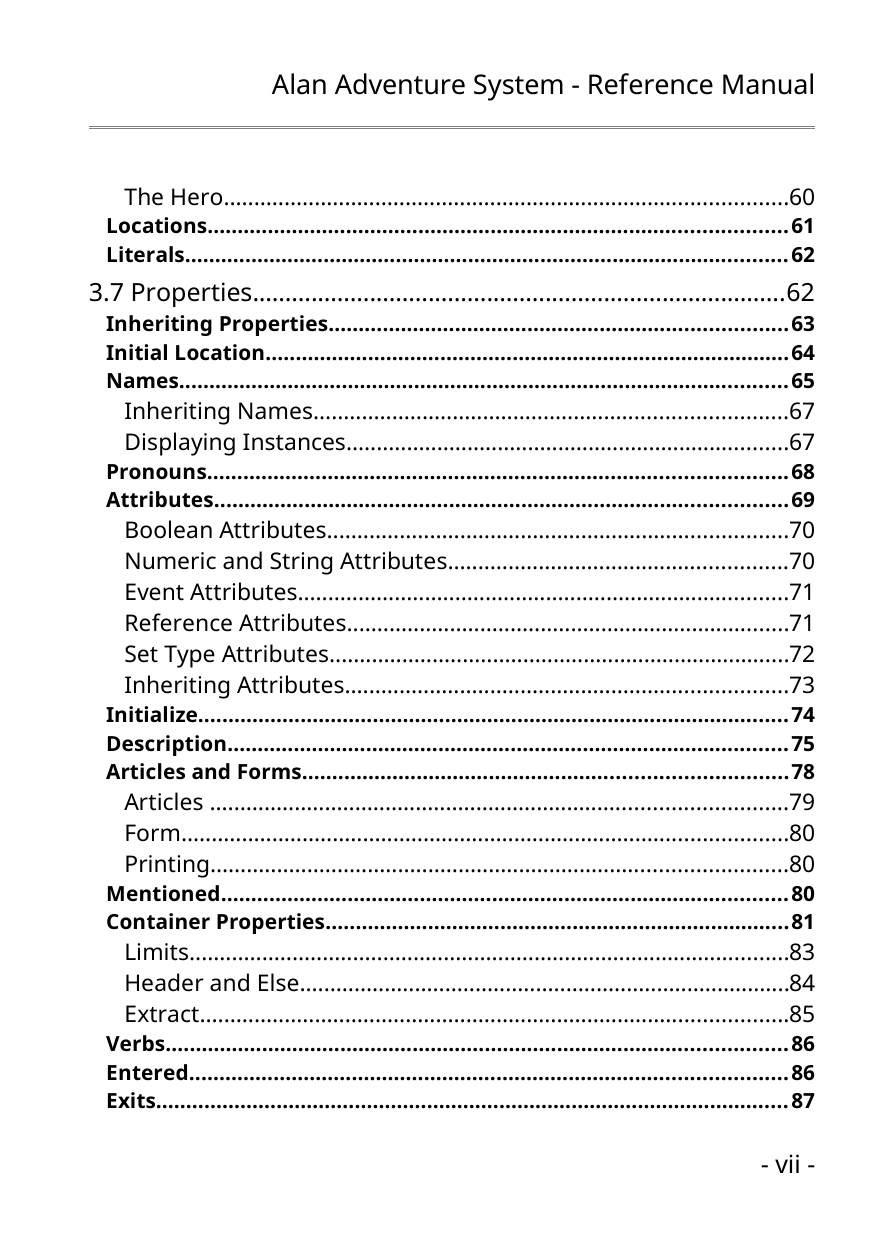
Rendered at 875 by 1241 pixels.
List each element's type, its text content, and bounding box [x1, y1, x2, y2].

text Set Type Attributes 72 [118, 638, 815, 669]
text Container Properties 81 [100, 907, 815, 936]
text Exits 87 [100, 1086, 815, 1114]
text Numeric and String Attributes 70 [118, 545, 815, 576]
text Reference Attributes 71 [118, 607, 815, 638]
text Boolean Attributes 70 [118, 514, 815, 545]
text Names 65 [100, 366, 815, 394]
text Event Attributes 71 [118, 576, 815, 607]
text Inheriting Attributes 73 [118, 669, 815, 700]
text Extract 85 [118, 998, 815, 1029]
text Articles 79 [118, 786, 815, 817]
text Pronouns 68 [100, 457, 815, 485]
text Initial Location 64 [100, 337, 815, 366]
text Header and Else 84 [118, 967, 815, 998]
text Attributes 69 [100, 485, 815, 514]
text Entered 86 [100, 1057, 815, 1086]
text 3.7 Properties 62 [88, 275, 815, 309]
text Articles and Forms 78 [100, 757, 815, 786]
text Form 80 [118, 817, 815, 848]
text Literals 62 [100, 240, 815, 268]
text Initialize 74 [100, 700, 815, 728]
text The Hero 60 [118, 180, 815, 211]
text Displaying Instances 67 [118, 426, 815, 457]
text Limits 83 [118, 936, 815, 967]
text Locations 61 [100, 211, 815, 240]
text Verbs 86 [100, 1029, 815, 1057]
text Printing 80 [118, 848, 815, 879]
text Description 75 [100, 728, 815, 757]
text Inheriting Names 67 [118, 394, 815, 426]
text Mentioned 80 [100, 879, 815, 907]
text Inheriting Properties 63 [100, 309, 815, 337]
